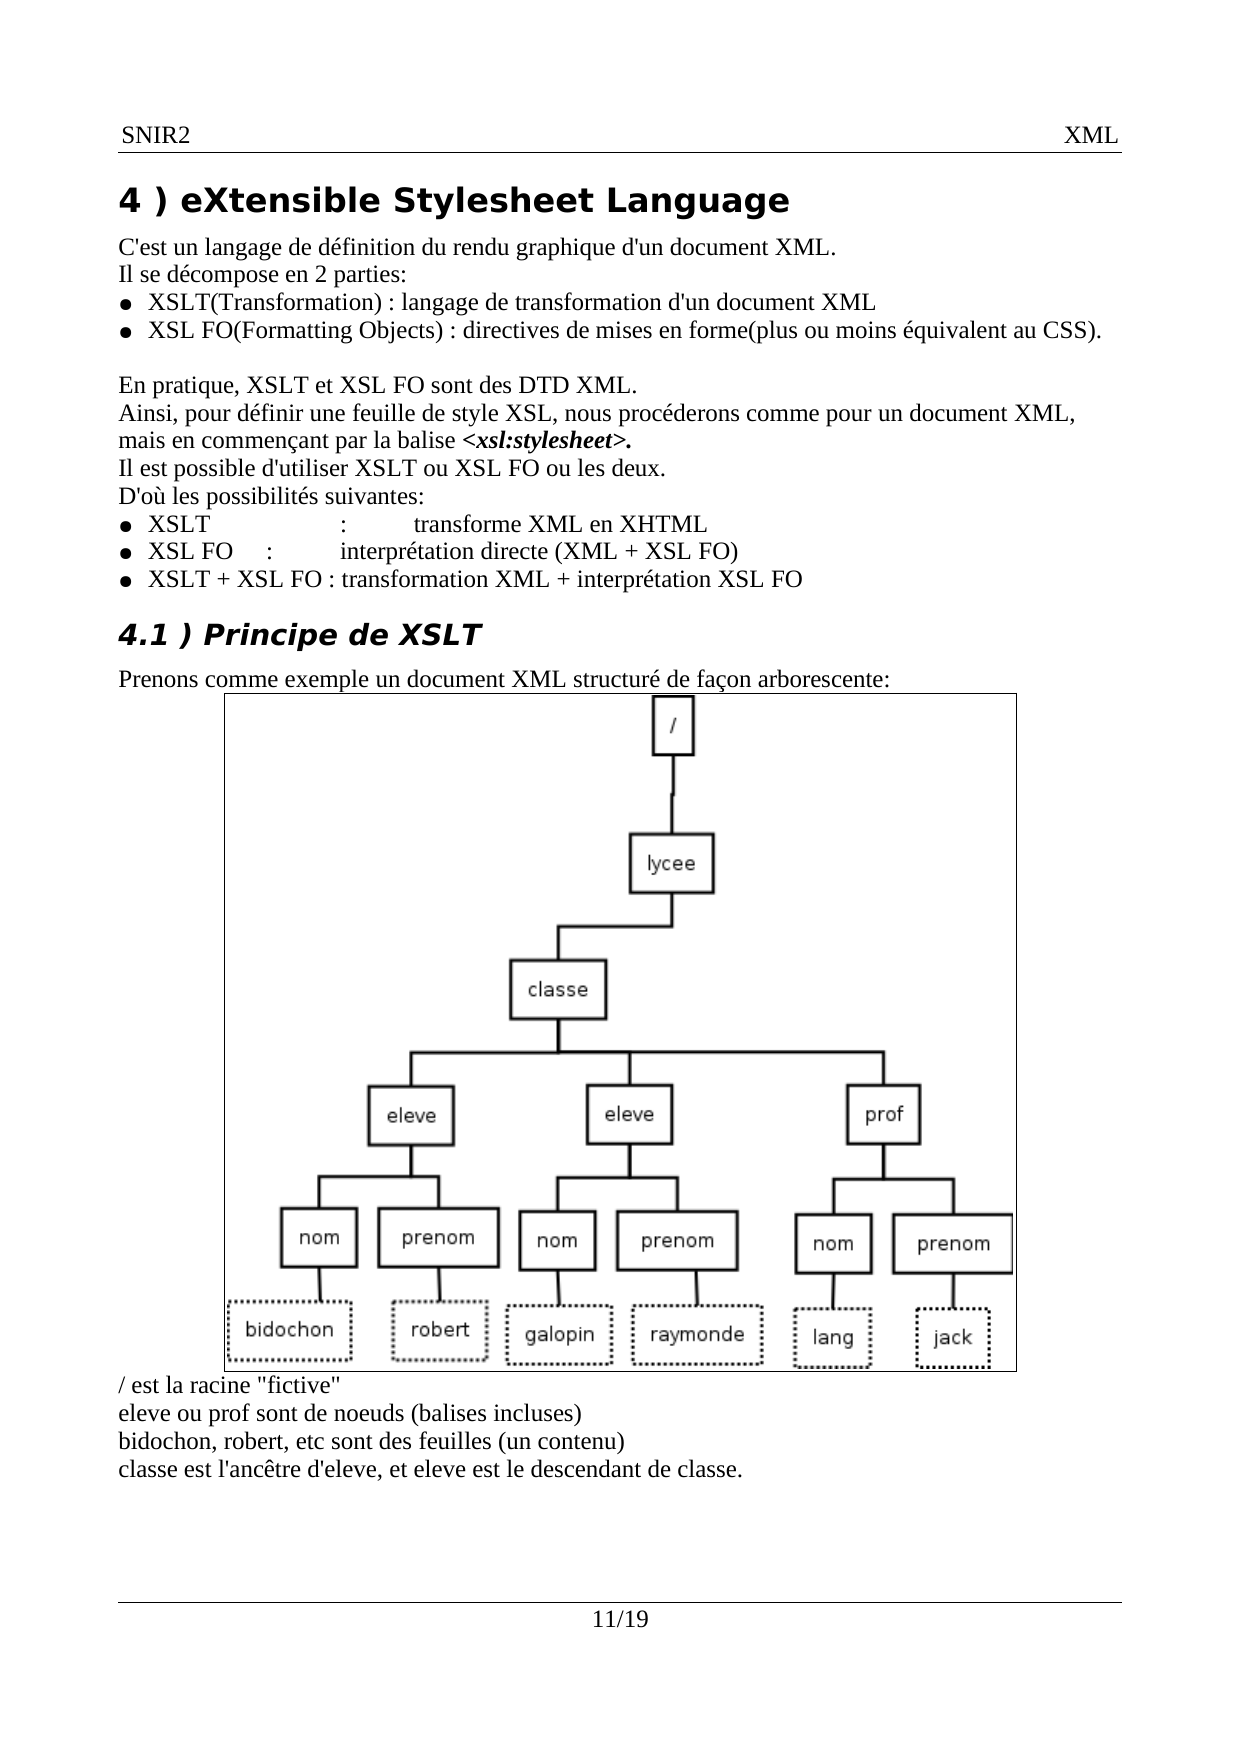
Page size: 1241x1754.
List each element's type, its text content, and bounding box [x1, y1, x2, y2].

subtitle Principe de XSLT [118, 618, 1122, 652]
text Prenons comme exemple un document XML structuré de façon arborescente: [118, 665, 1122, 692]
text Ainsi, pour définir une feuille de style XSL, nous procéderons comme pour un document XML, mais en commençant par la balise <xsl:stylesheet>. [118, 399, 1122, 454]
picture [227, 695, 1013, 1369]
list XSL FO(Formatting Objects) : directives de mises en forme(plus ou moins équivalent au CSS). [118, 316, 1122, 343]
list XSLT : transforme XML en XHTML [118, 510, 1122, 537]
subtitle eXtensible Stylesheet Language [118, 181, 1122, 220]
list XSL FO : interprétation directe (XML + XSL FO) [118, 537, 1122, 565]
text eleve ou prof sont de noeuds (balises incluses) [118, 1399, 1122, 1427]
list XSLT(Transformation) : langage de transformation d'un document XML [118, 288, 1122, 316]
list XSLT + XSL FO : transformation XML + interprétation XSL FO [118, 565, 1122, 593]
text En pratique, XSLT et XSL FO sont des DTD XML. [118, 371, 1122, 399]
text Il se décompose en 2 parties: [118, 260, 1122, 288]
text C'est un langage de définition du rendu graphique d'un document XML. [118, 233, 1122, 260]
text / est la racine "fictive" [118, 692, 1122, 1399]
text D'où les possibilités suivantes: [118, 482, 1122, 510]
text Il est possible d'utiliser XSLT ou XSL FO ou les deux. [118, 454, 1122, 482]
text bidochon, robert, etc sont des feuilles (un contenu) [118, 1427, 1122, 1455]
text classe est l'ancêtre d'eleve, et eleve est le descendant de classe. [118, 1455, 1122, 1482]
